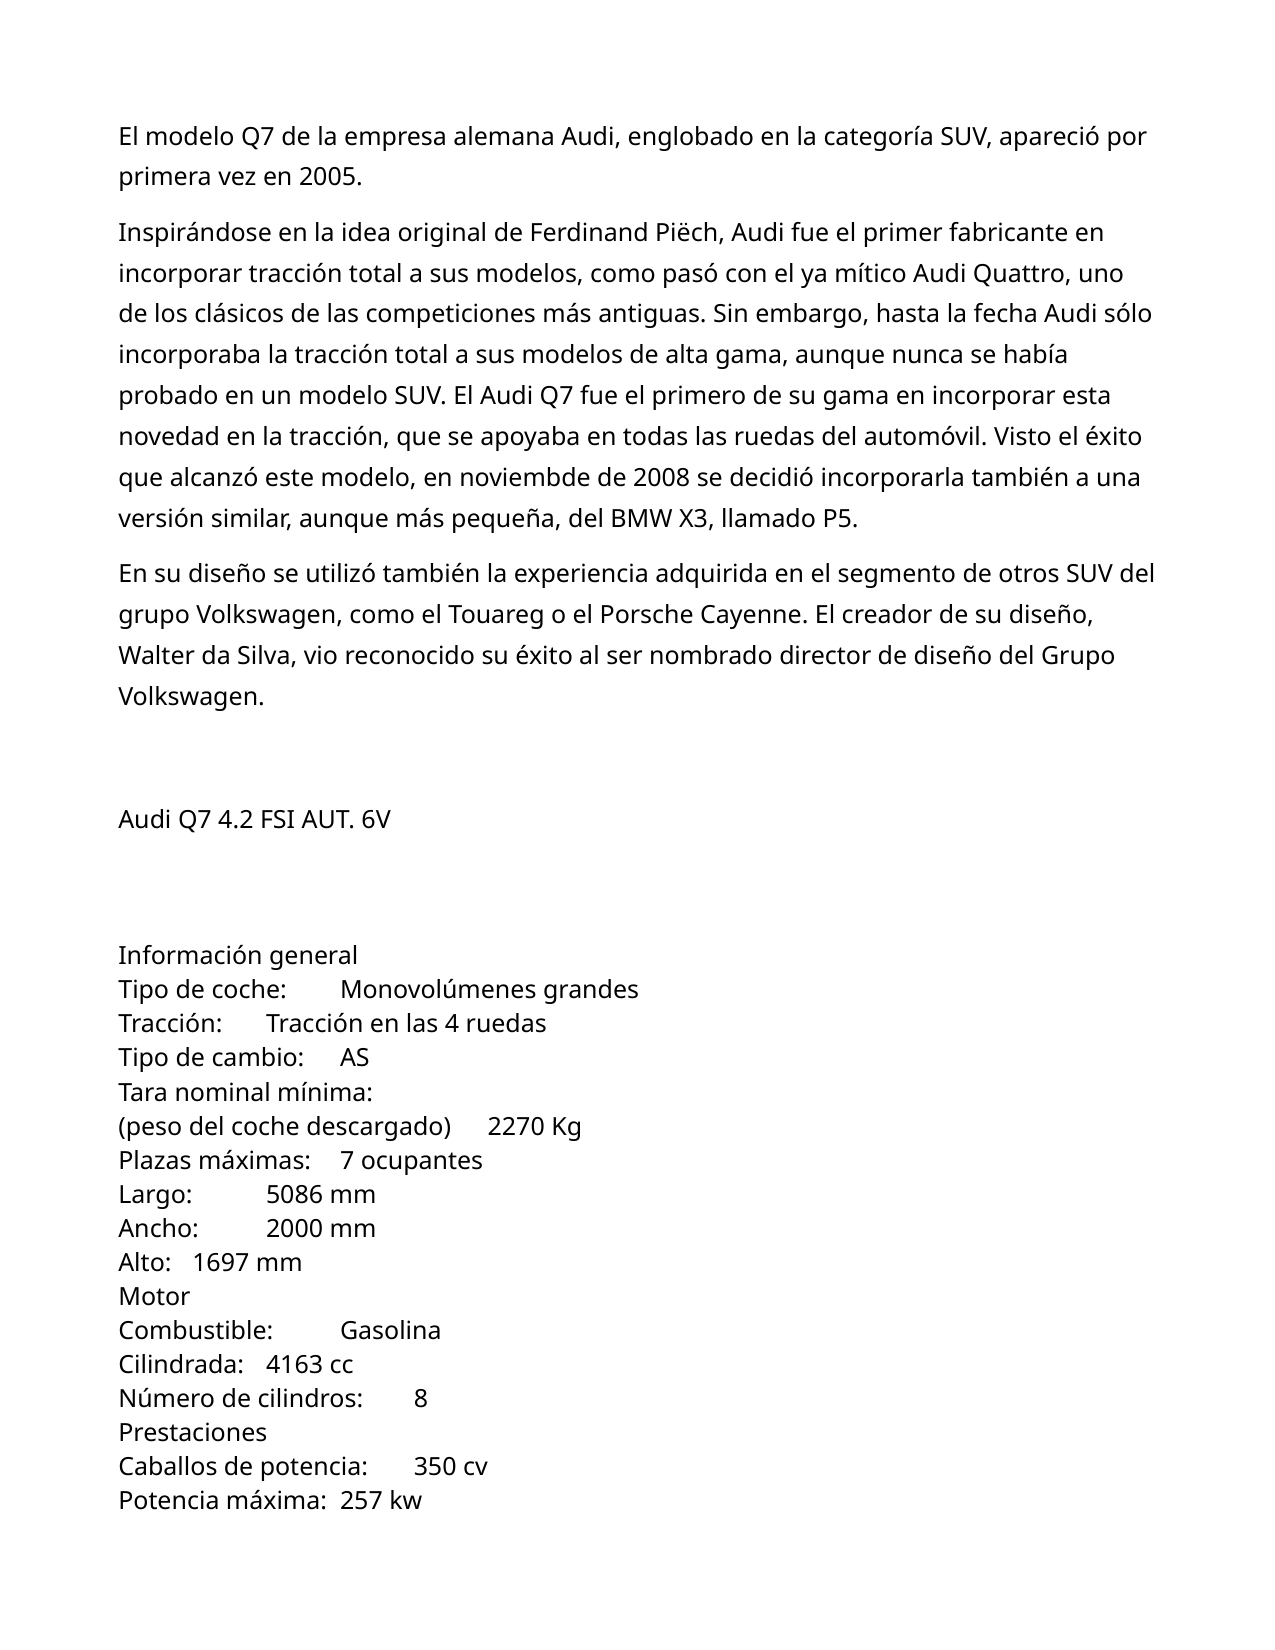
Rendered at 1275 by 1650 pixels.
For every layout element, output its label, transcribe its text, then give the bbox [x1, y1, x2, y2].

text En su diseño se utilizó también la experiencia adquirida en el segmento de otros SUV del grupo Volkswagen, como el Touareg o el Porsche Cayenne. El creador de su diseño, Walter da Silva, vio reconocido su éxito al ser nombrado director de diseño del Grupo Volkswagen. [118, 556, 1157, 712]
text Motor [118, 1278, 1157, 1313]
text Largo: 5086 mm [118, 1176, 1157, 1210]
text Tipo de coche: Monovolúmenes grandes [118, 972, 1157, 1006]
text Ancho: 2000 mm [118, 1210, 1157, 1244]
text Potencia máxima: 257 kw [118, 1483, 1157, 1517]
text Tracción: Tracción en las 4 ruedas [118, 1006, 1157, 1040]
text Prestaciones [118, 1415, 1157, 1449]
text Cilindrada: 4163 cc [118, 1347, 1157, 1381]
text Información general [118, 938, 1157, 972]
text Audi Q7 4.2 FSI AUT. 6V [118, 802, 1157, 836]
text Número de cilindros: 8 [118, 1381, 1157, 1415]
text El modelo Q7 de la empresa alemana Audi, englobado en la categoría SUV, apareció por primera vez en 2005. [118, 118, 1157, 193]
text Combustible: Gasolina [118, 1313, 1157, 1347]
text Inspirándose en la idea original de Ferdinand Piëch, Audi fue el primer fabricante en incorporar tracción total a sus modelos, como pasó con el ya mítico Audi Quattro, uno de los clásicos de las competiciones más antiguas. Sin embargo, hasta la fecha Audi sólo incorporaba la tracción total a sus modelos de alta gama, aunque nunca se había probado en un modelo SUV. El Audi Q7 fue el primero de su gama en incorporar esta novedad en la tracción, que se apoyaba en todas las ruedas del automóvil. Visto el éxito que alcanzó este modelo, en noviembde de 2008 se decidió incorporarla también a una versión similar, aunque más pequeña, del BMW X3, llamado P5. [118, 214, 1157, 534]
text Caballos de potencia: 350 cv [118, 1449, 1157, 1483]
text Tipo de cambio: AS [118, 1040, 1157, 1074]
text Alto: 1697 mm [118, 1244, 1157, 1278]
text (peso del coche descargado) 2270 Kg [118, 1108, 1157, 1142]
text Plazas máximas: 7 ocupantes [118, 1142, 1157, 1176]
text Tara nominal mínima: [118, 1074, 1157, 1108]
